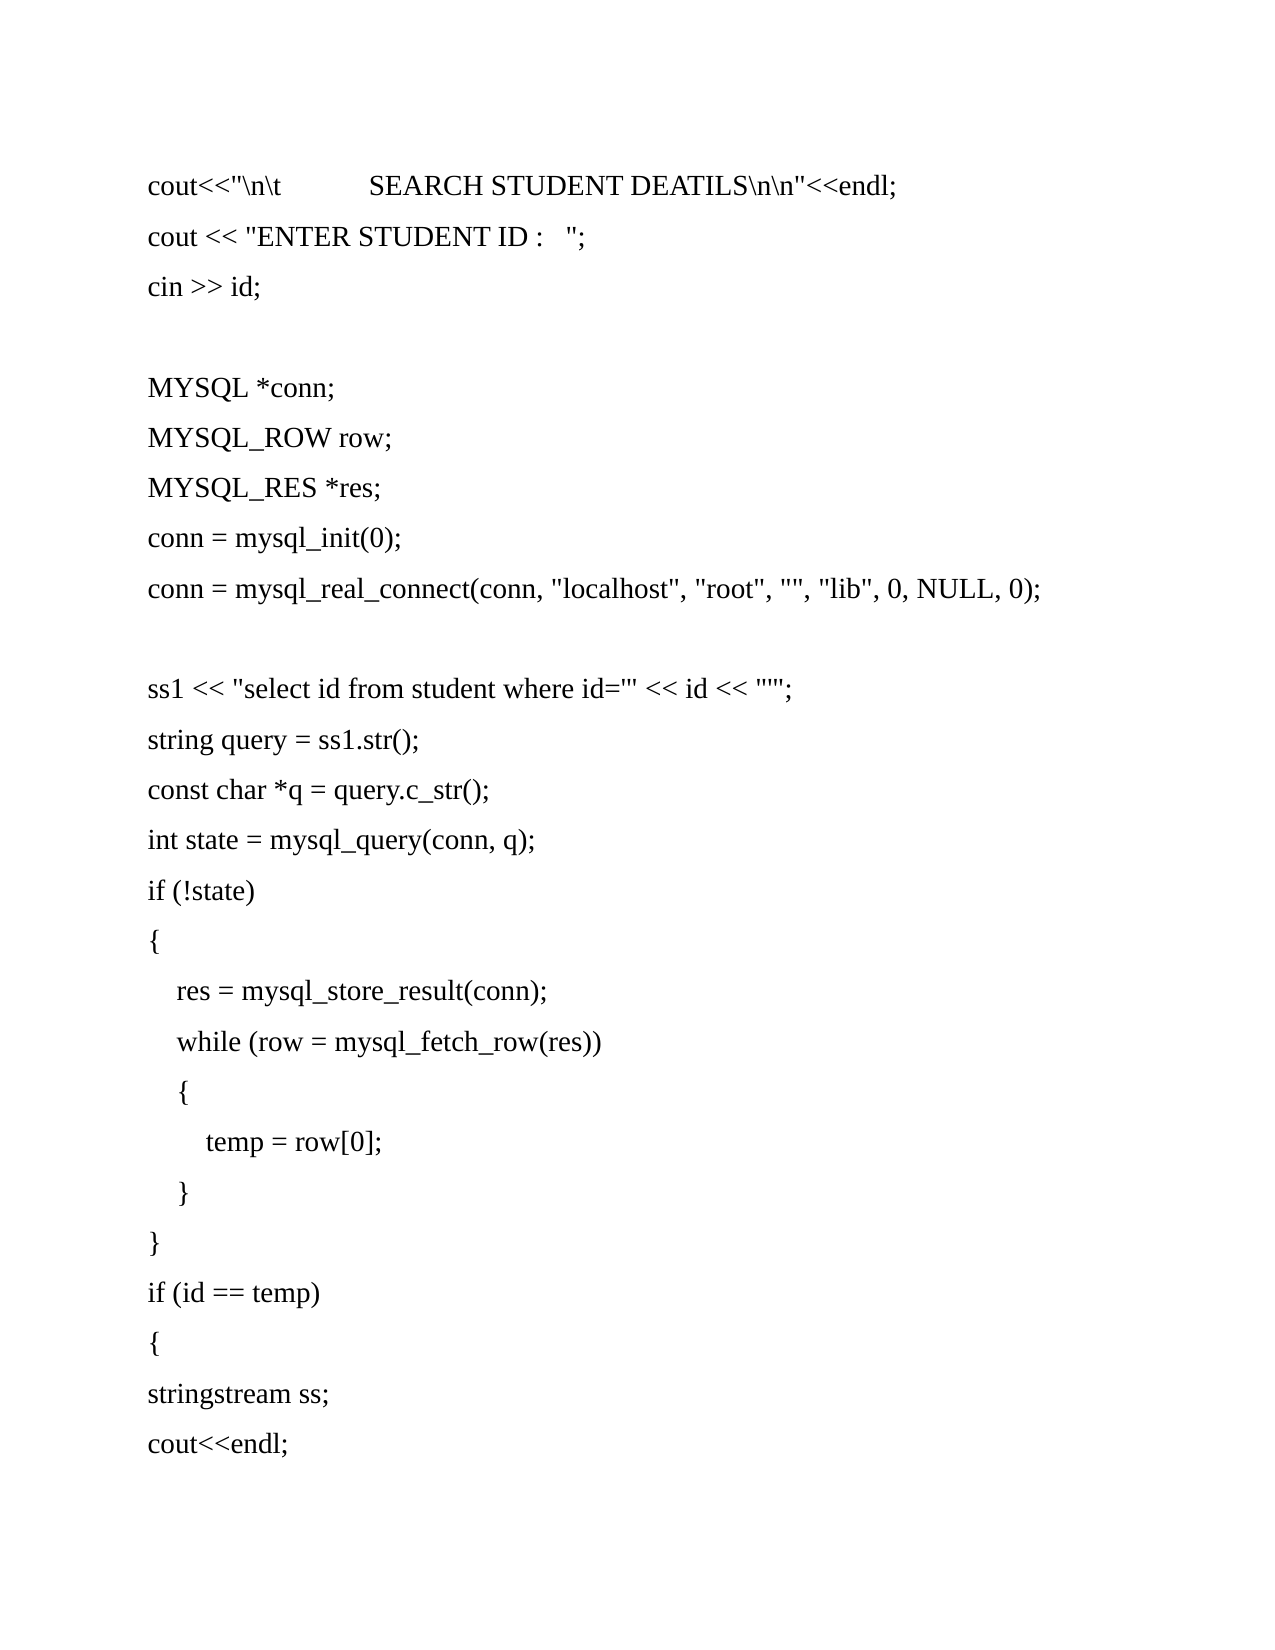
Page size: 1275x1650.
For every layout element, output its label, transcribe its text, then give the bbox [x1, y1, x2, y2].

text MYSQL_ROW row; [118, 420, 1157, 453]
text cout << "ENTER STUDENT ID : "; [118, 219, 1157, 252]
text } [118, 1225, 1157, 1258]
text { [118, 1074, 1157, 1108]
text stringstream ss; [118, 1376, 1157, 1409]
text if (id == temp) [118, 1275, 1157, 1309]
text cout<<endl; [118, 1426, 1157, 1460]
text MYSQL *conn; [118, 370, 1157, 403]
text if (!state) [118, 873, 1157, 906]
text cin >> id; [118, 269, 1157, 303]
text temp = row[0]; [118, 1124, 1157, 1158]
text { [118, 1326, 1157, 1359]
text ss1 << "select id from student where id='" << id << "'"; [118, 672, 1157, 705]
text while (row = mysql_fetch_row(res)) [118, 1024, 1157, 1057]
text res = mysql_store_result(conn); [118, 973, 1157, 1007]
text const char *q = query.c_str(); [118, 772, 1157, 806]
text conn = mysql_real_connect(conn, "localhost", "root", "", "lib", 0, NULL, 0); [118, 571, 1157, 604]
text cout<<"\n\t SEARCH STUDENT DEATILS\n\n"<<endl; [118, 168, 1157, 202]
text int state = mysql_query(conn, q); [118, 822, 1157, 856]
text MYSQL_RES *res; [118, 470, 1157, 504]
text string query = ss1.str(); [118, 722, 1157, 755]
text { [118, 923, 1157, 957]
text } [118, 1175, 1157, 1208]
text conn = mysql_init(0); [118, 521, 1157, 554]
